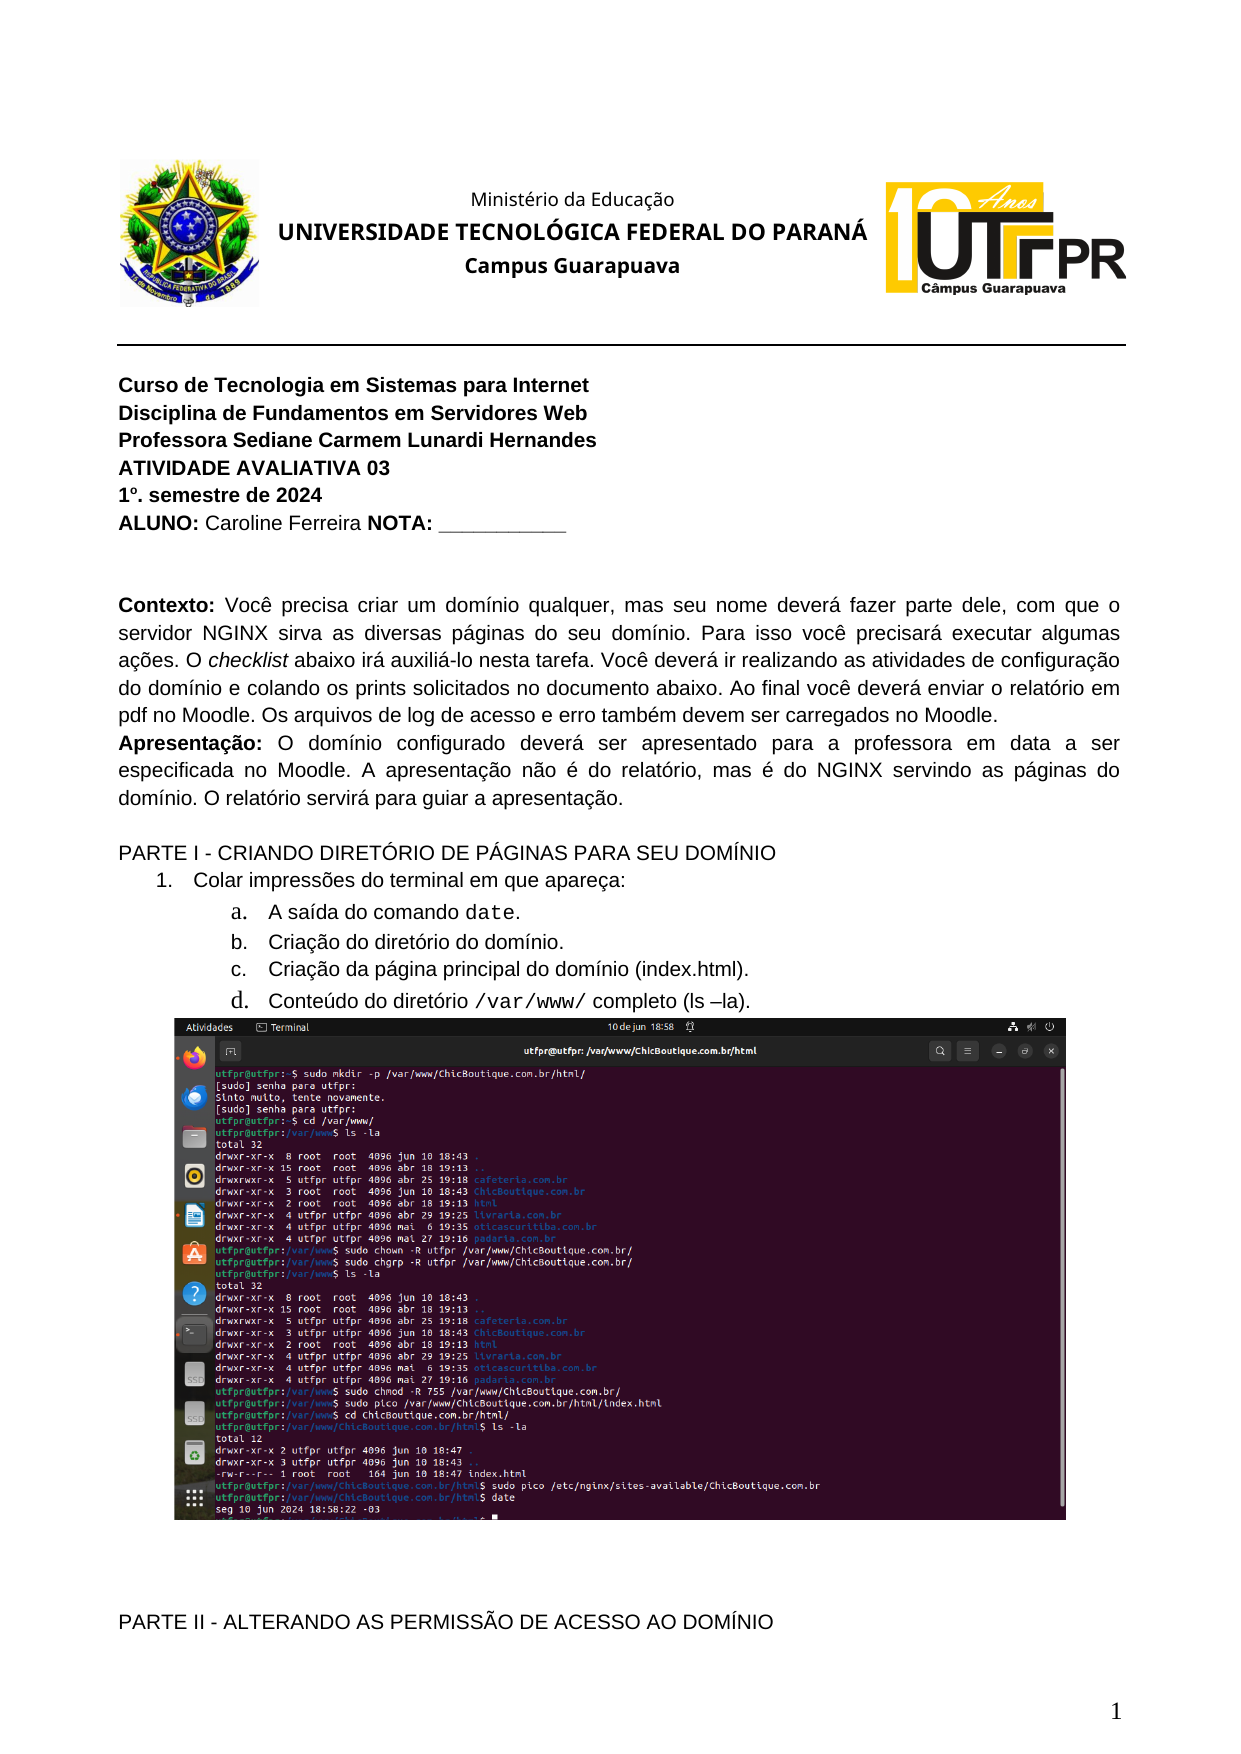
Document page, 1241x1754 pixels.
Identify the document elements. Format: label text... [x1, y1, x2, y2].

text PARTE II - ALTERANDO AS PERMISSÃO DE ACESSO AO DOMÍNIO [118, 1610, 1122, 1634]
table_header [886, 295, 1126, 344]
text Disciplina de Fundamentos em Servidores Web [118, 401, 1122, 425]
text 1o. semestre de 2024 [118, 483, 1122, 507]
text PARTE I - CRIANDO DIRETÓRIO DE PÁGINAS PARA SEU DOMÍNIO [118, 841, 1122, 865]
text Contexto: Você precisa criar um domínio qualquer, mas seu nome deverá fazer parte dele, com que o servidor NGINX sirva as diversas páginas do seu domínio. Para isso você precisará executar algumas ações. O checklist abaixo irá auxiliá-lo nesta tarefa. Você deverá ir realizando as atividades de configuração do domínio e colando os prints solicitados no documento abaixo. Ao final você deverá enviar o relatório em pdf no Moodle. Os arquivos de log de acesso e erro também devem ser carregados no Moodle. [118, 593, 1122, 727]
picture [120, 159, 260, 307]
text ATIVIDADE AVALIATIVA 03 [118, 456, 1122, 480]
picture [885, 182, 1127, 295]
table_header [886, 147, 1126, 182]
text Professora Sediane Carmem Lunardi Hernandes [118, 428, 1122, 452]
table_header Ministério da Educação UNIVERSIDADE TECNOLÓGICA FEDERAL DO PARANÁ Campus Guarapuava [259, 147, 886, 344]
list Colar impressões do terminal em que apareça: [156, 868, 1122, 892]
picture [174, 1018, 1066, 1520]
text ALUNO: Caroline Ferreira NOTA: ___________ [118, 511, 1122, 535]
list Conteúdo do diretório /var/www/ completo (ls –la). [231, 985, 1122, 1014]
list Criação da página principal do domínio (index.html). [231, 957, 1122, 981]
list A saída do comando date. [231, 896, 1122, 925]
list Criação do diretório do domínio. [231, 930, 1122, 954]
text Curso de Tecnologia em Sistemas para Internet [118, 373, 1122, 397]
text Apresentação: O domínio configurado deverá ser apresentado para a professora em data a ser especificada no Moodle. A apresentação não é do relatório, mas é do NGINX servindo as páginas do domínio. O relatório servirá para guiar a apresentação. [118, 731, 1122, 810]
table_header [117, 147, 259, 344]
